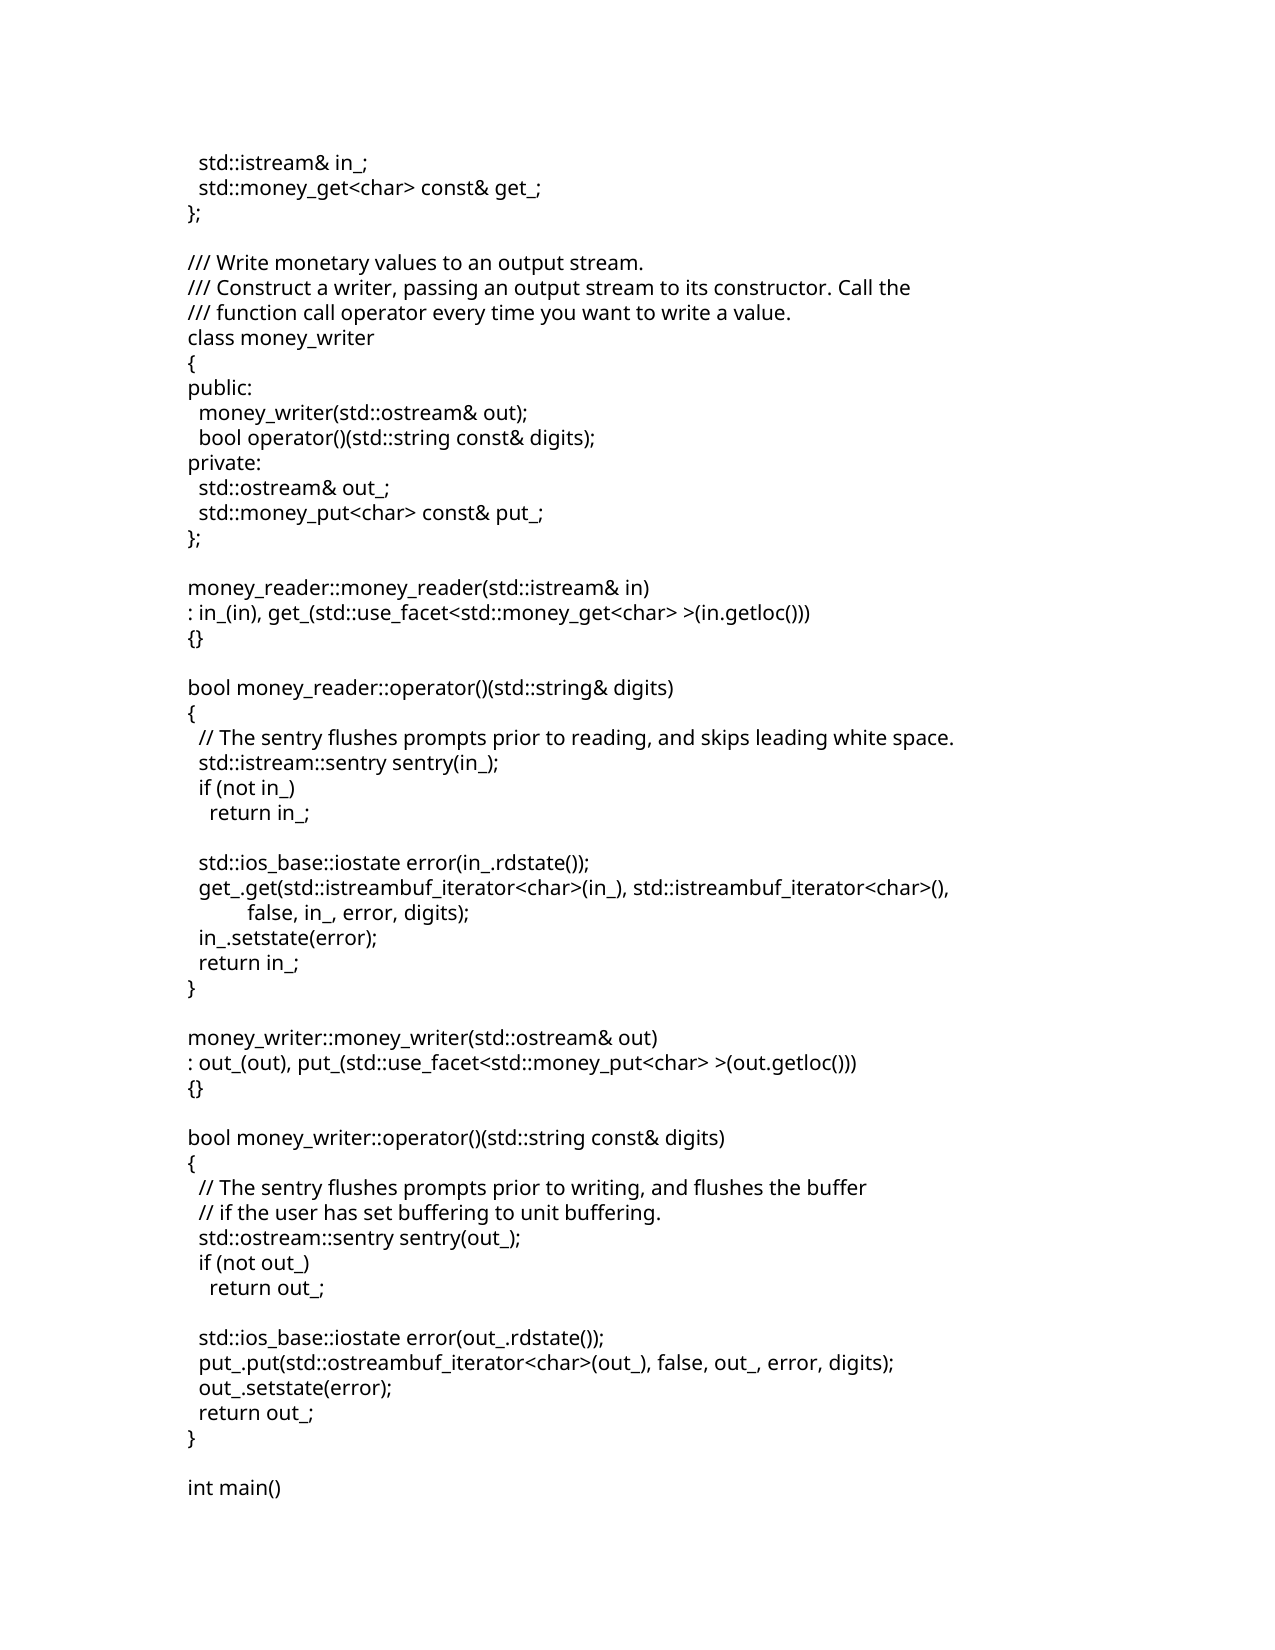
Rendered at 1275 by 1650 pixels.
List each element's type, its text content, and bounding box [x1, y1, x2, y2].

text bool money_reader::operator()(std::string& digits) [187, 675, 1072, 700]
text /// Construct a writer, passing an output stream to its constructor. Call the [187, 275, 1072, 300]
text money_writer(std::ostream& out); [187, 400, 1072, 425]
text out_.setstate(error); [187, 1375, 1072, 1400]
text in_.setstate(error); [187, 925, 1072, 950]
text std::ios_base::iostate error(in_.rdstate()); [187, 850, 1072, 875]
text bool money_writer::operator()(std::string const& digits) [187, 1125, 1072, 1150]
text }; [187, 525, 1072, 550]
text } [187, 1425, 1072, 1450]
text return out_; [187, 1400, 1072, 1425]
text {} [187, 625, 1072, 650]
text public: [187, 375, 1072, 400]
text put_.put(std::ostreambuf_iterator<char>(out_), false, out_, error, digits); [187, 1350, 1072, 1375]
text bool operator()(std::string const& digits); [187, 425, 1072, 450]
text if (not in_) [187, 775, 1072, 800]
text { [187, 350, 1072, 375]
text // The sentry flushes prompts prior to reading, and skips leading white space. [187, 725, 1072, 750]
text get_.get(std::istreambuf_iterator<char>(in_), std::istreambuf_iterator<char>(), [187, 875, 1072, 900]
text money_reader::money_reader(std::istream& in) [187, 575, 1072, 600]
text : in_(in), get_(std::use_facet<std::money_get<char> >(in.getloc())) [187, 600, 1072, 625]
text /// function call operator every time you want to write a value. [187, 300, 1072, 325]
text std::istream& in_; [187, 150, 1072, 175]
text { [187, 1150, 1072, 1175]
text }; [187, 200, 1072, 225]
text private: [187, 450, 1072, 475]
text if (not out_) [187, 1250, 1072, 1275]
text // if the user has set buffering to unit buffering. [187, 1200, 1072, 1225]
text return out_; [187, 1275, 1072, 1300]
text // The sentry flushes prompts prior to writing, and flushes the buffer [187, 1175, 1072, 1200]
text {} [187, 1075, 1072, 1100]
text return in_; [187, 950, 1072, 975]
text return in_; [187, 800, 1072, 825]
text std::money_get<char> const& get_; [187, 175, 1072, 200]
text std::ostream& out_; [187, 475, 1072, 500]
text std::ios_base::iostate error(out_.rdstate()); [187, 1325, 1072, 1350]
text : out_(out), put_(std::use_facet<std::money_put<char> >(out.getloc())) [187, 1050, 1072, 1075]
text false, in_, error, digits); [187, 900, 1072, 925]
text std::istream::sentry sentry(in_); [187, 750, 1072, 775]
text } [187, 975, 1072, 1000]
text money_writer::money_writer(std::ostream& out) [187, 1025, 1072, 1050]
text int main() [187, 1475, 1072, 1500]
text std::money_put<char> const& put_; [187, 500, 1072, 525]
text { [187, 700, 1072, 725]
text /// Write monetary values to an output stream. [187, 250, 1072, 275]
text std::ostream::sentry sentry(out_); [187, 1225, 1072, 1250]
text class money_writer [187, 325, 1072, 350]
